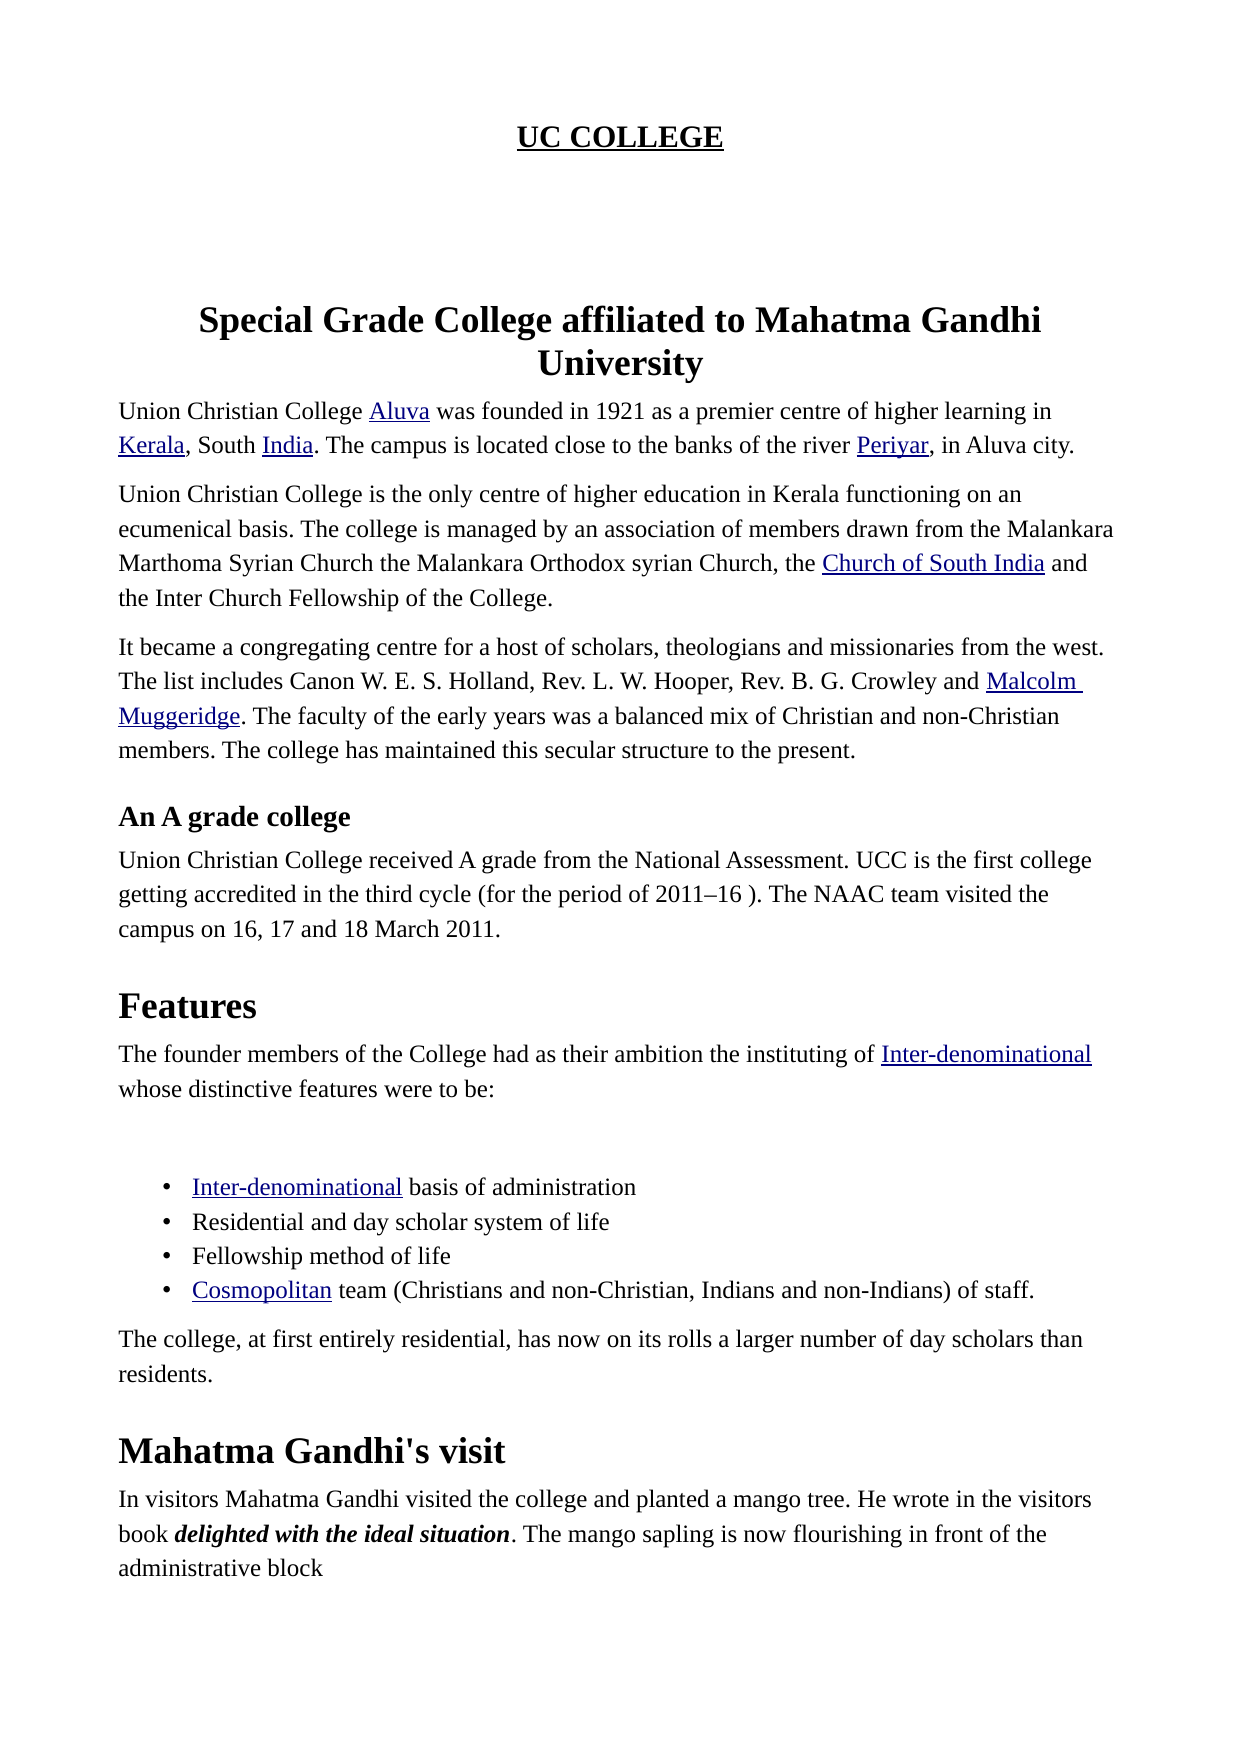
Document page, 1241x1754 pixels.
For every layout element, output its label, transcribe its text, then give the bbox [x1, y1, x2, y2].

list Fellowship method of life [162, 1241, 1122, 1270]
text Union Christian College received A grade from the National Assessment. UCC is the first college getting accredited in the third cycle (for the period of 2011–16 ). The NAAC team visited the campus on 16, 17 and 18 March 2011. [118, 845, 1122, 943]
text Union Christian College is the only centre of higher education in Kerala functioning on an ecumenical basis. The college is managed by an association of members drawn from the Malankara Marthoma Syrian Church the Malankara Orthodox syrian Church, the Church of South India and the Inter Church Fellowship of the College. [118, 479, 1122, 612]
subtitle An A grade college [118, 799, 1122, 832]
list Residential and day scholar system of life [162, 1207, 1122, 1235]
text The college, at first entirely residential, has now on its rolls a larger number of day scholars than residents. [118, 1324, 1122, 1388]
list Inter-denominational basis of administration [162, 1172, 1122, 1201]
subtitle Mahatma Gandhi's visit [118, 1429, 1122, 1472]
text Union Christian College Aluva was founded in 1921 as a premier centre of higher learning in Kerala, South India. The campus is located close to the banks of the river Periyar, in Aluva city. [118, 396, 1122, 459]
subtitle Special Grade College affiliated to Mahatma Gandhi University [118, 297, 1122, 383]
text In visitors Mahatma Gandhi visited the college and planted a mango tree. He wrote in the visitors book delighted with the ideal situation. The mango sapling is now flourishing in front of the administrative block [118, 1484, 1122, 1582]
text It became a congregating centre for a host of scholars, theologians and missionaries from the west. The list includes Canon W. E. S. Holland, Rev. L. W. Hooper, Rev. B. G. Crowley and Malcolm Muggeridge. The faculty of the early years was a balanced mix of Christian and non-Christian members. The college has maintained this secular structure to the present. [118, 632, 1122, 764]
text UC COLLEGE [118, 118, 1122, 154]
subtitle Features [118, 984, 1122, 1027]
text The founder members of the College had as their ambition the instituting of Inter-denominational whose distinctive features were to be: [118, 1039, 1122, 1103]
list Cosmopolitan team (Christians and non-Christian, Indians and non-Indians) of staff. [162, 1276, 1122, 1304]
